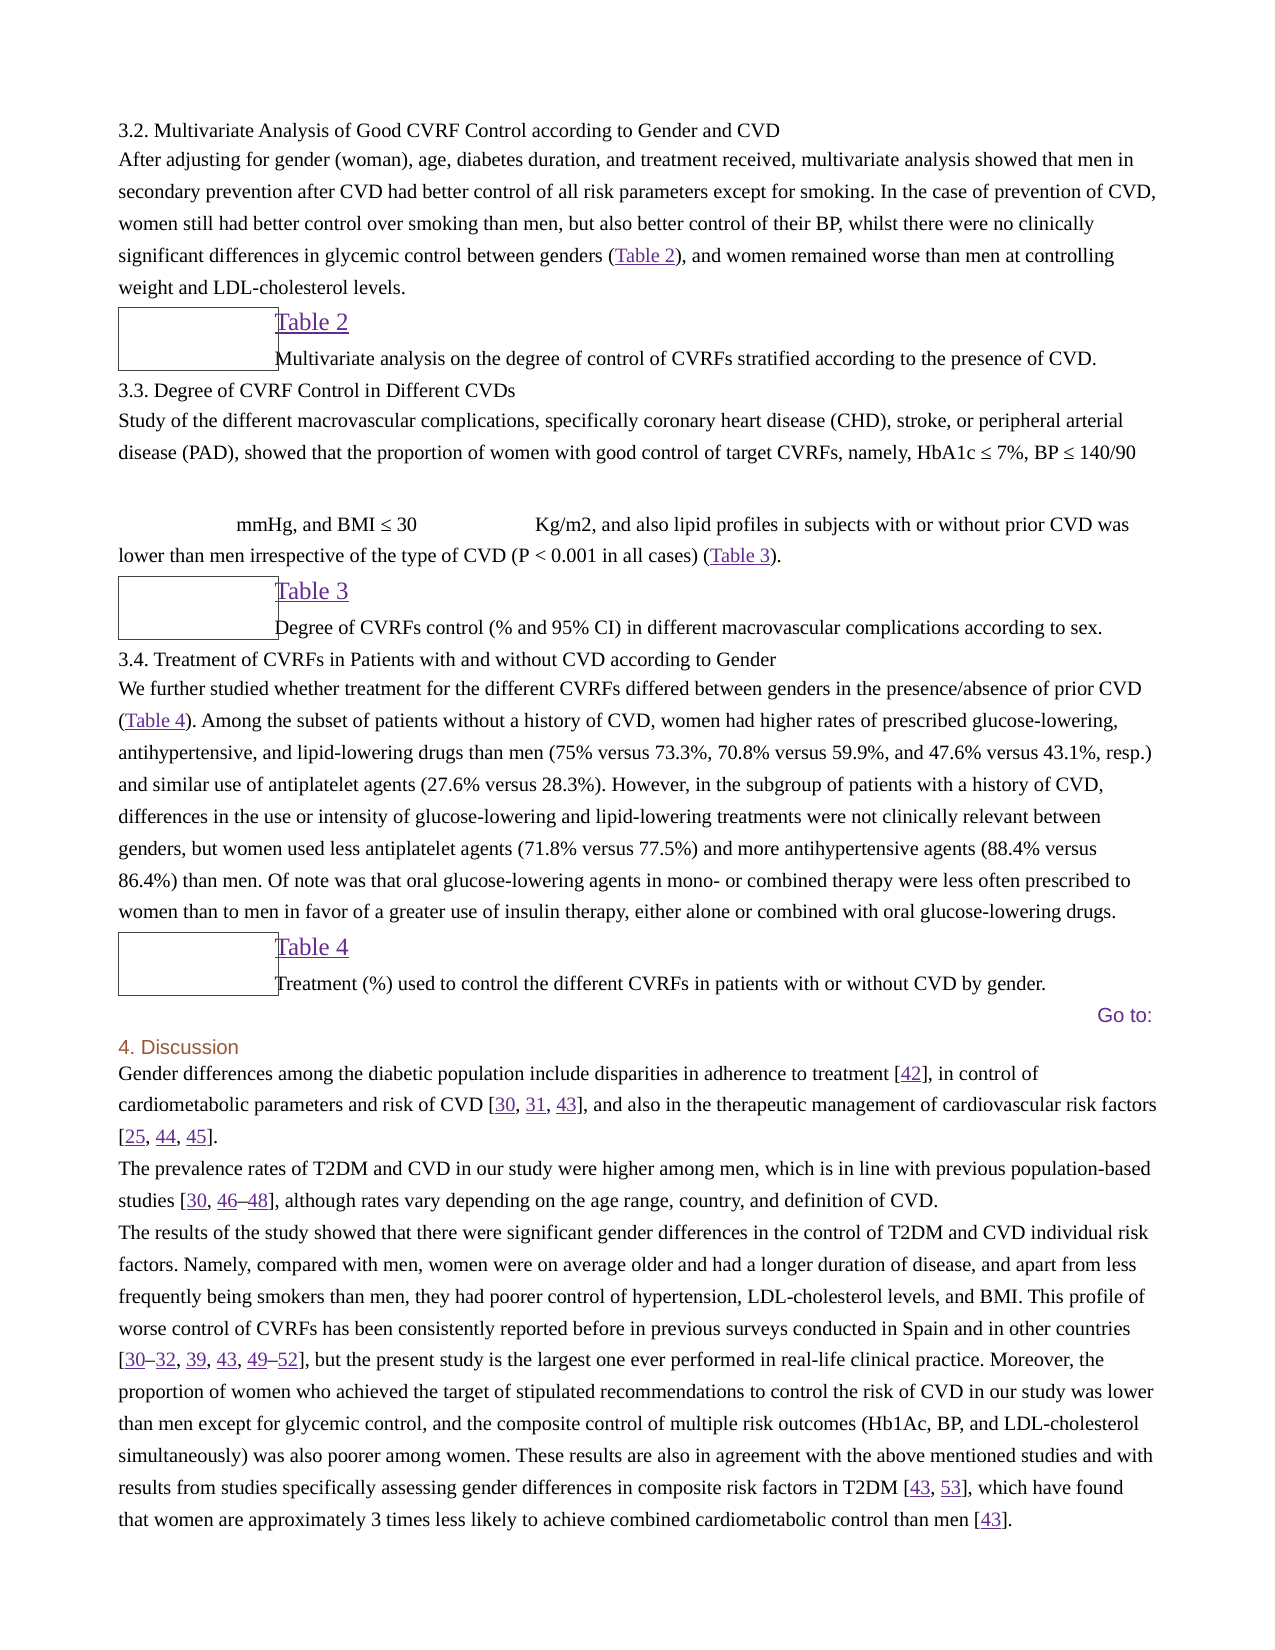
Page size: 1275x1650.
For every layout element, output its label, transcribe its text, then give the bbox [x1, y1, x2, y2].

subtitle 3.2. Multivariate Analysis of Good CVRF Control according to Gender and CVD [118, 118, 1157, 141]
text Table 4 [119, 933, 278, 995]
text Table 3 [119, 577, 278, 639]
text The results of the study showed that there were significant gender differences in the control of T2DM and CVD individual risk factors. Namely, compared with men, women were on average older and had a longer duration of disease, and apart from less frequently being smokers than men, they had poorer control of hypertension, LDL-cholesterol levels, and BMI. This profile of worse control of CVRFs has been consistently reported before in previous surveys conducted in Spain and in other countries [30–32, 39, 43, 49–52], but the present study is the largest one ever performed in real-life clinical practice. Moreover, the proportion of women who achieved the target of stipulated recommendations to control the risk of CVD in our study was lower than men except for glycemic control, and the composite control of multiple risk outcomes (Hb1Ac, BP, and LDL-cholesterol simultaneously) was also poorer among women. These results are also in agreement with the above mentioned studies and with results from studies specifically assessing gender differences in composite risk factors in T2DM [43, 53], which have found that women are approximately 3 times less likely to achieve combined cardiometabolic control than men [43]. [118, 1220, 1157, 1531]
subtitle 4. Discussion [118, 1035, 1157, 1058]
text Go to: [118, 1003, 1152, 1026]
text Treatment (%) used to control the different CVRFs in patients with or without CVD by gender. [279, 971, 1157, 994]
text Study of the different macrovascular complications, specifically coronary heart disease (CHD), stroke, or peripheral arterial disease (PAD), showed that the proportion of women with good control of target CVRFs, namely, HbA1c ≤ 7%, BP ≤ 140/90mmHg, and BMI ≤ 30Kg/m2, and also lipid profiles in subjects with or without prior CVD was lower than men irrespective of the type of CVD (P < 0.001 in all cases) (Table 3). [118, 408, 1157, 567]
text We further studied whether treatment for the different CVRFs differed between genders in the presence/absence of prior CVD (Table 4). Among the subset of patients without a history of CVD, women had higher rates of prescribed glucose-lowering, antihypertensive, and lipid-lowering drugs than men (75% versus 73.3%, 70.8% versus 59.9%, and 47.6% versus 43.1%, resp.) and similar use of antiplatelet agents (27.6% versus 28.3%). However, in the subgroup of patients with a history of CVD, differences in the use or intensity of glucose-lowering and lipid-lowering treatments were not clinically relevant between genders, but women used less antiplatelet agents (71.8% versus 77.5%) and more antihypertensive agents (88.4% versus 86.4%) than men. Of note was that oral glucose-lowering agents in mono- or combined therapy were less often prescribed to women than to men in favor of a greater use of insulin therapy, either alone or combined with oral glucose-lowering drugs. [118, 677, 1157, 923]
text Table 4 [279, 932, 1157, 961]
text The prevalence rates of T2DM and CVD in our study were higher among men, which is in line with previous population-based studies [30, 46–48], although rates vary depending on the age range, country, and definition of CVD. [118, 1157, 1157, 1212]
text After adjusting for gender (woman), age, diabetes duration, and treatment received, multivariate analysis showed that men in secondary prevention after CVD had better control of all risk parameters except for smoking. In the case of prevention of CVD, women still had better control over smoking than men, but also better control of their BP, whilst there were no clinically significant differences in glycemic control between genders (Table 2), and women remained worse than men at controlling weight and LDL-cholesterol levels. [118, 148, 1157, 299]
subtitle 3.4. Treatment of CVRFs in Patients with and without CVD according to Gender [118, 647, 1157, 670]
text Gender differences among the diabetic population include disparities in adherence to treatment [42], in control of cardiometabolic parameters and risk of CVD [30, 31, 43], and also in the therapeutic management of cardiovascular risk factors [25, 44, 45]. [118, 1061, 1157, 1148]
text Multivariate analysis on the degree of control of CVRFs stratified according to the presence of CVD. [279, 347, 1157, 370]
text Table 2 [119, 308, 278, 370]
subtitle 3.3. Degree of CVRF Control in Different CVDs [118, 378, 1157, 402]
text Table 3 [279, 576, 1157, 604]
text Degree of CVRFs control (% and 95% CI) in different macrovascular complications according to sex. [279, 615, 1157, 638]
text Table 2 [279, 307, 1157, 336]
